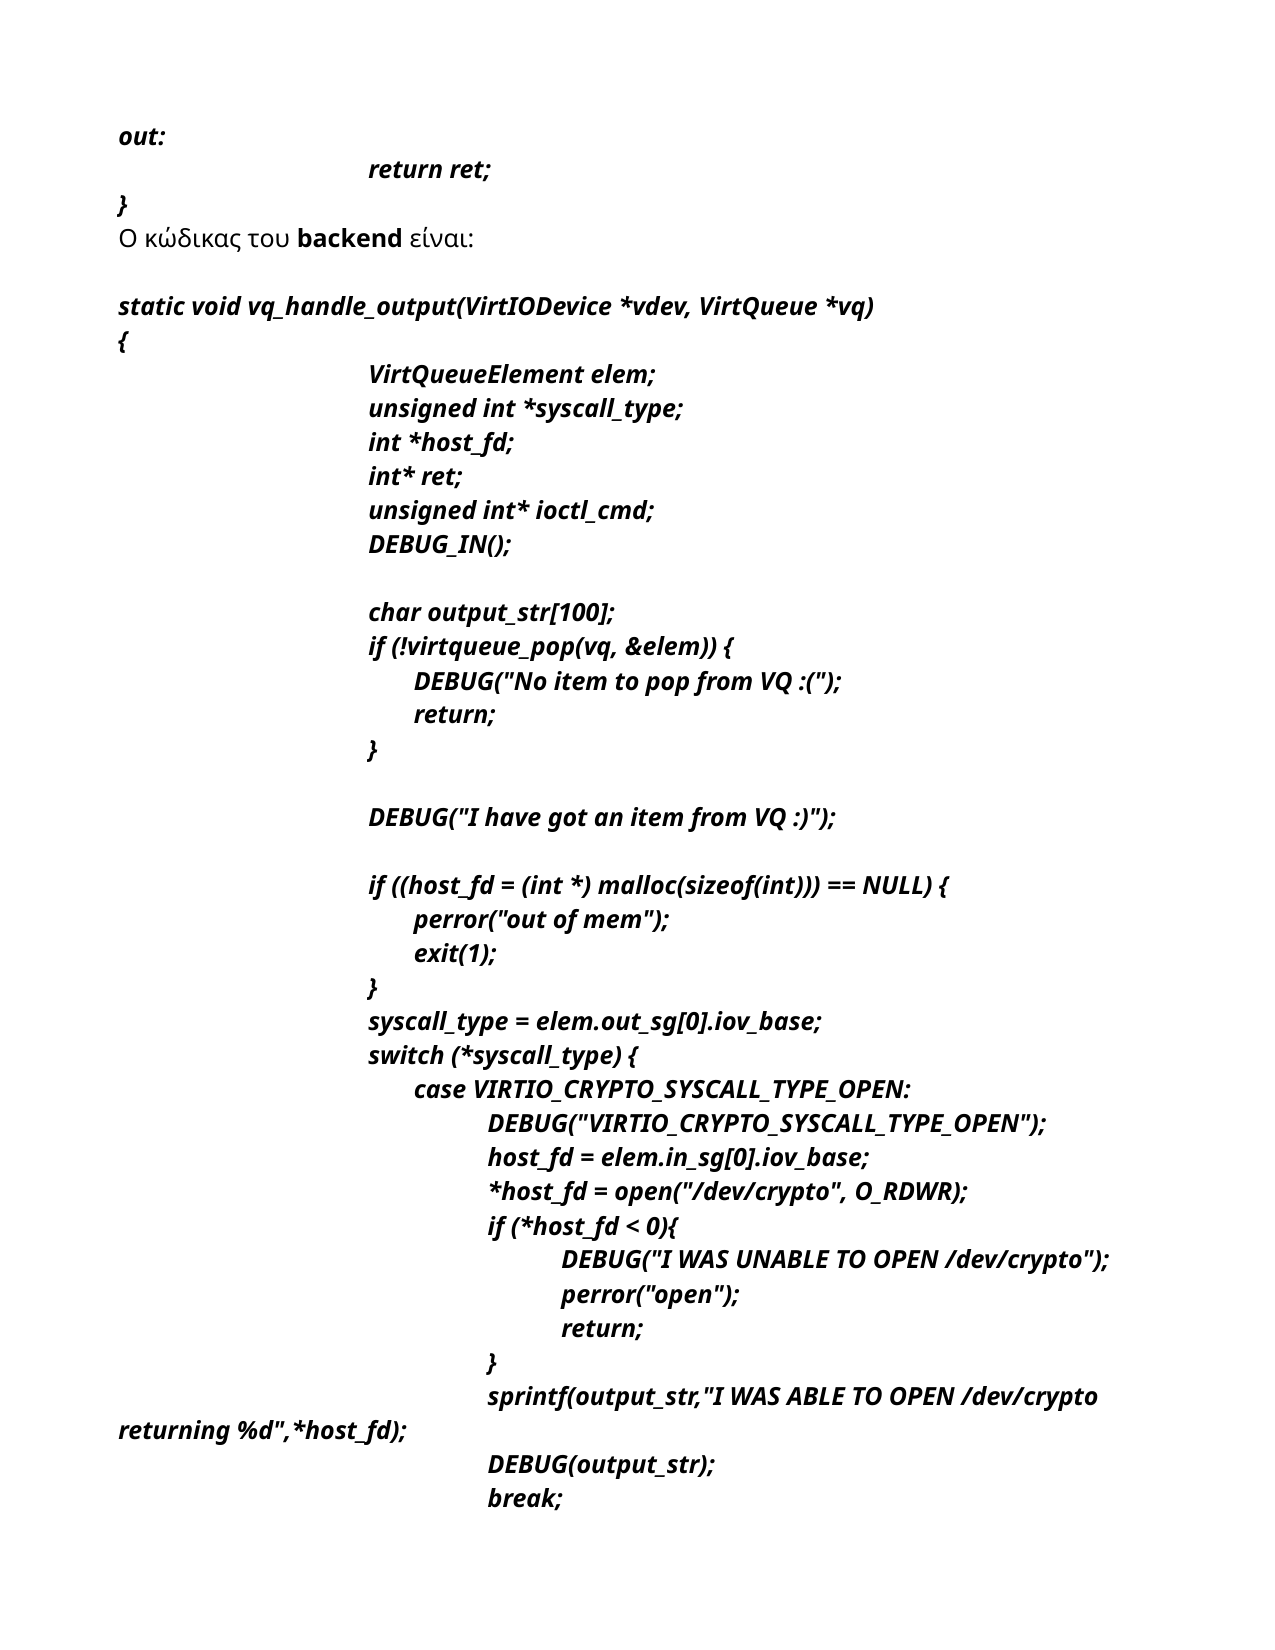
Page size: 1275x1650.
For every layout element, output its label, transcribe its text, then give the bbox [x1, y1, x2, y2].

text exit(1); [118, 936, 1157, 970]
text } [118, 186, 1157, 220]
text int *host_fd; [118, 425, 1157, 459]
text unsigned int* ioctl_cmd; [118, 493, 1157, 527]
text } [118, 1344, 1157, 1378]
text char output_str[100]; [118, 595, 1157, 629]
text perror("open"); [118, 1276, 1157, 1310]
text Ο κώδικας του backend είναι: [118, 220, 1157, 254]
text if ((host_fd = (int *) malloc(sizeof(int))) == NULL) { [118, 867, 1157, 902]
text DEBUG_IN(); [118, 527, 1157, 561]
text } [118, 731, 1157, 765]
text if (*host_fd < 0){ [118, 1208, 1157, 1242]
text return; [118, 1310, 1157, 1344]
text DEBUG("No item to pop from VQ :("); [118, 663, 1157, 697]
text *host_fd = open("/dev/crypto", O_RDWR); [118, 1174, 1157, 1208]
text DEBUG(output_str); [118, 1447, 1157, 1481]
text DEBUG("VIRTIO_CRYPTO_SYSCALL_TYPE_OPEN"); [118, 1106, 1157, 1140]
text if (!virtqueue_pop(vq, &elem)) { [118, 629, 1157, 663]
text perror("out of mem"); [118, 902, 1157, 936]
text } [118, 970, 1157, 1004]
text static void vq_handle_output(VirtIODevice *vdev, VirtQueue *vq) [118, 288, 1157, 322]
text out: [118, 118, 1157, 152]
text break; [118, 1481, 1157, 1515]
text int* ret; [118, 459, 1157, 493]
text VirtQueueElement elem; [118, 357, 1157, 391]
text DEBUG("I WAS UNABLE TO OPEN /dev/crypto"); [118, 1242, 1157, 1276]
text case VIRTIO_CRYPTO_SYSCALL_TYPE_OPEN: [118, 1072, 1157, 1106]
text syscall_type = elem.out_sg[0].iov_base; [118, 1004, 1157, 1038]
text sprintf(output_str,"I WAS ABLE TO OPEN /dev/crypto returning %d",*host_fd); [118, 1378, 1157, 1447]
text DEBUG("I have got an item from VQ :)"); [118, 799, 1157, 833]
text return ret; [118, 152, 1157, 186]
text return; [118, 697, 1157, 731]
text switch (*syscall_type) { [118, 1038, 1157, 1072]
text unsigned int *syscall_type; [118, 391, 1157, 425]
text host_fd = elem.in_sg[0].iov_base; [118, 1140, 1157, 1174]
text { [118, 322, 1157, 357]
